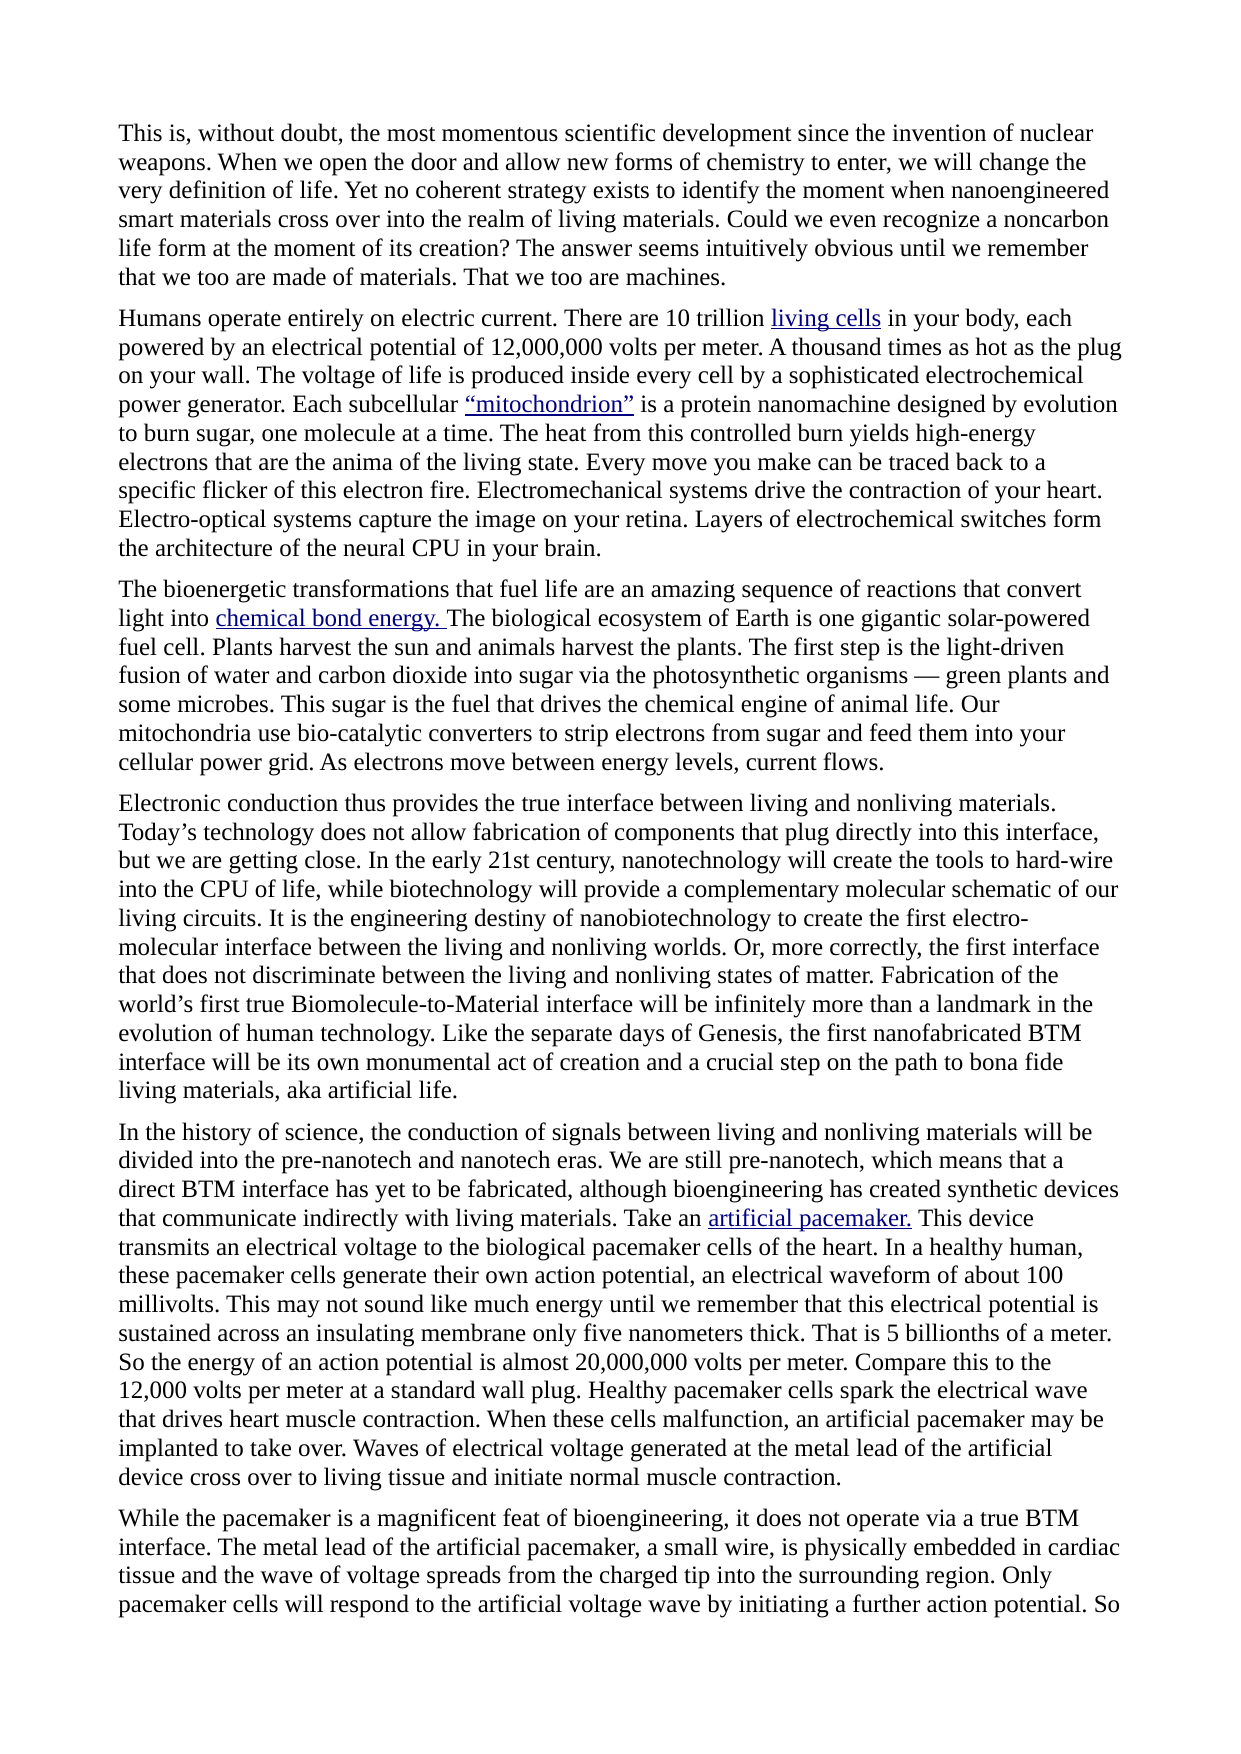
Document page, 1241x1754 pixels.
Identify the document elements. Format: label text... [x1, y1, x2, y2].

text Humans operate entirely on electric current. There are 10 trillion living cells in your body, each powered by an electrical potential of 12,000,000 volts per meter. A thousand times as hot as the plug on your wall. The voltage of life is produced inside every cell by a sophisticated electrochemical power generator. Each subcellular “mitochondrion” is a protein nanomachine designed by evolution to burn sugar, one molecule at a time. The heat from this controlled burn yields high-energy electrons that are the anima of the living state. Every move you make can be traced back to a specific flicker of this electron fire. Electromechanical systems drive the contraction of your heart. Electro-optical systems capture the image on your retina. Layers of electrochemical switches form the architecture of the neural CPU in your brain. [118, 303, 1122, 562]
text The bioenergetic transformations that fuel life are an amazing sequence of reactions that convert light into chemical bond energy. The biological ecosystem of Earth is one gigantic solar-powered fuel cell. Plants harvest the sun and animals harvest the plants. The first step is the light-driven fusion of water and carbon dioxide into sugar via the photosynthetic organisms — green plants and some microbes. This sugar is the fuel that drives the chemical engine of animal life. Our mitochondria use bio-catalytic converters to strip electrons from sugar and feed them into your cellular power grid. As electrons move between energy levels, current flows. [118, 574, 1122, 776]
text Electronic conduction thus provides the true interface between living and nonliving materials. Today’s technology does not allow fabrication of components that plug directly into this interface, but we are getting close. In the early 21st century, nanotechnology will create the tools to hard-wire into the CPU of life, while biotechnology will provide a complementary molecular schematic of our living circuits. It is the engineering destiny of nanobiotechnology to create the first electro-molecular interface between the living and nonliving worlds. Or, more correctly, the first interface that does not discriminate between the living and nonliving states of matter. Fabrication of the world’s first true Biomolecule-to-Material interface will be infinitely more than a landmark in the evolution of human technology. Like the separate days of Genesis, the first nanofabricated BTM interface will be its own monumental act of creation and a crucial step on the path to bona fide living materials, aka artificial life. [118, 788, 1122, 1104]
text In the history of science, the conduction of signals between living and nonliving materials will be divided into the pre-nanotech and nanotech eras. We are still pre-nanotech, which means that a direct BTM interface has yet to be fabricated, although bioengineering has created synthetic devices that communicate indirectly with living materials. Take an artificial pacemaker. This device transmits an electrical voltage to the biological pacemaker cells of the heart. In a healthy human, these pacemaker cells generate their own action potential, an electrical waveform of about 100 millivolts. This may not sound like much energy until we remember that this electrical potential is sustained across an insulating membrane only five nanometers thick. That is 5 billionths of a meter. So the energy of an action potential is almost 20,000,000 volts per meter. Compare this to the 12,000 volts per meter at a standard wall plug. Healthy pacemaker cells spark the electrical wave that drives heart muscle contraction. When these cells malfunction, an artificial pacemaker may be implanted to take over. Waves of electrical voltage generated at the metal lead of the artificial device cross over to living tissue and initiate normal muscle contraction. [118, 1117, 1122, 1491]
text While the pacemaker is a magnificent feat of bioengineering, it does not operate via a true BTM interface. The metal lead of the artificial pacemaker, a small wire, is physically embedded in cardiac tissue and the wave of voltage spreads from the charged tip into the surrounding region. Only pacemaker cells will respond to the artificial voltage wave by initiating a further action potential. So [118, 1503, 1122, 1618]
text This is, without doubt, the most momentous scientific development since the invention of nuclear weapons. When we open the door and allow new forms of chemistry to enter, we will change the very definition of life. Yet no coherent strategy exists to identify the moment when nanoengineered smart materials cross over into the realm of living materials. Could we even recognize a noncarbon life form at the moment of its creation? The answer seems intuitively obvious until we remember that we too are made of materials. That we too are machines. [118, 118, 1122, 291]
